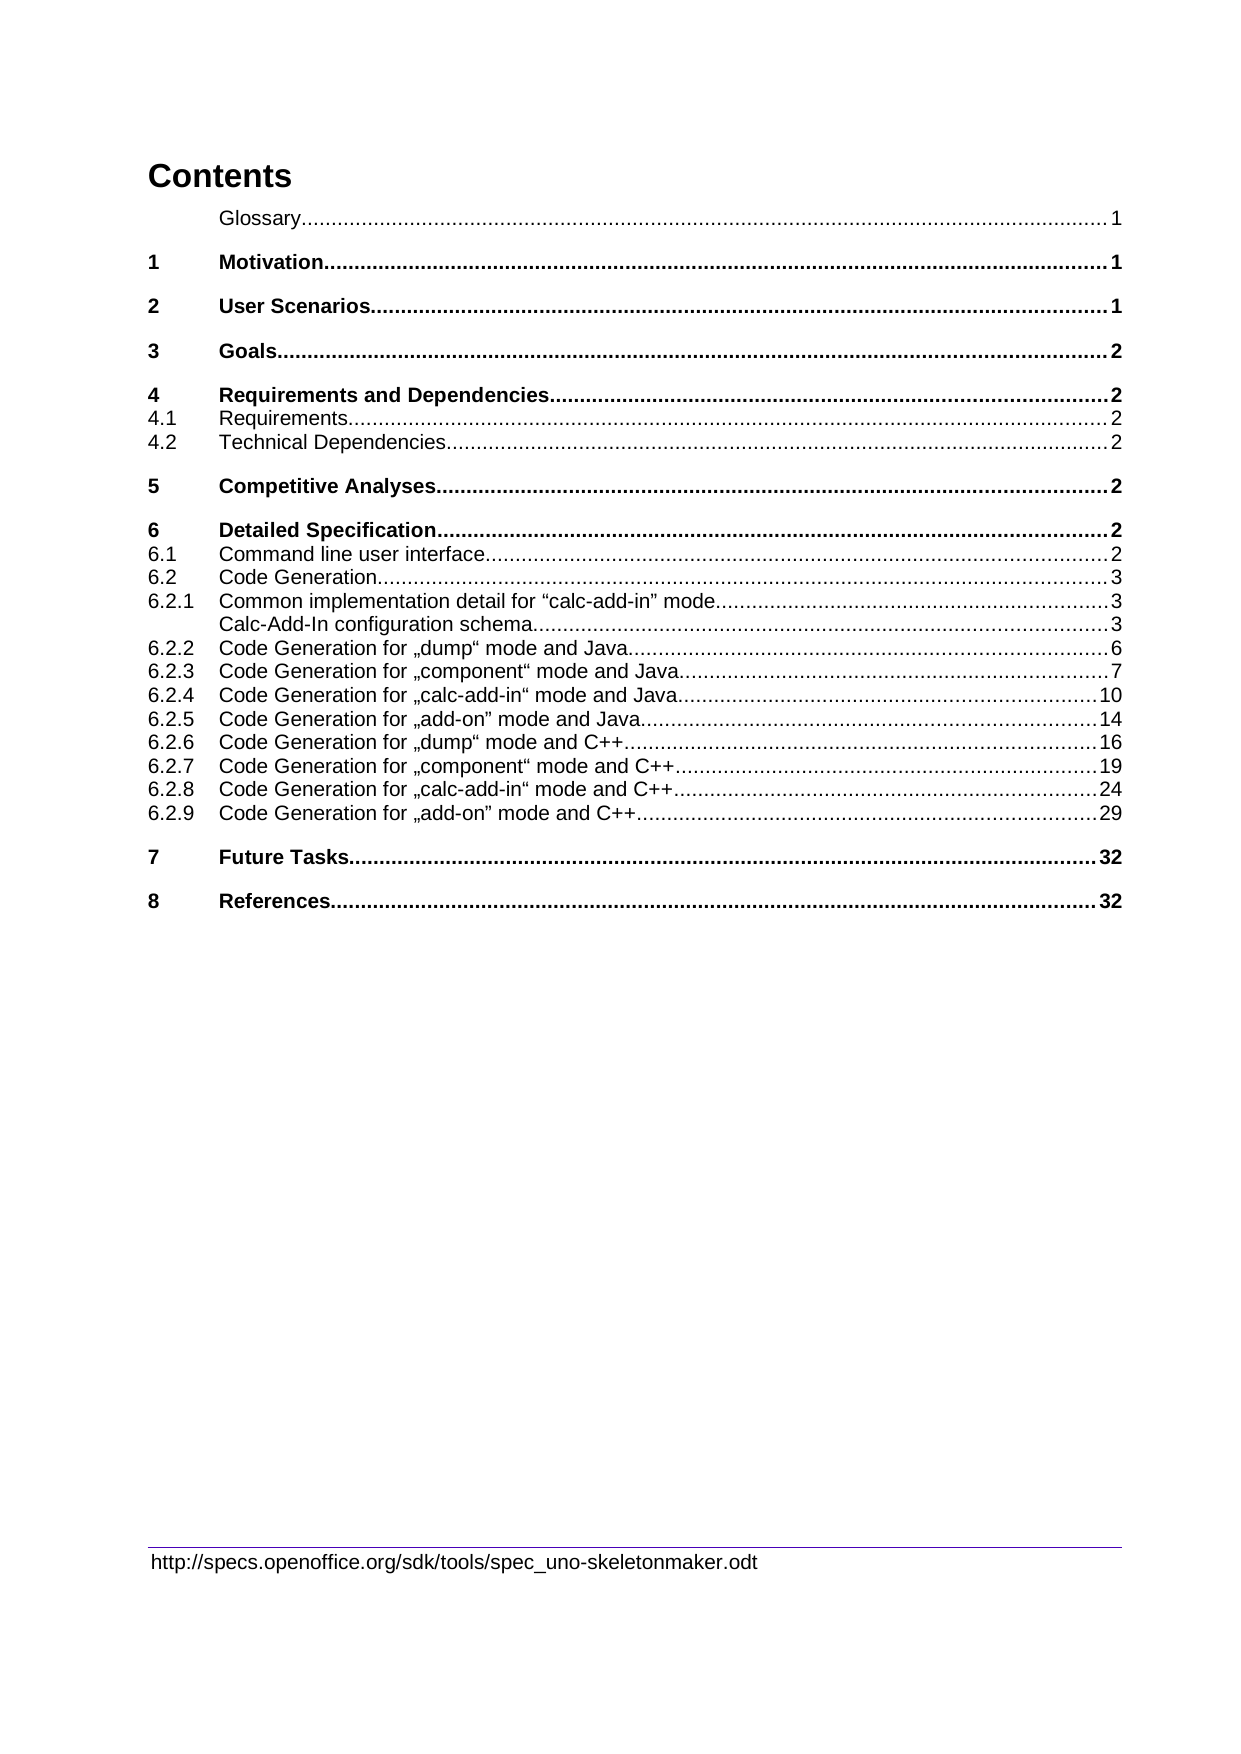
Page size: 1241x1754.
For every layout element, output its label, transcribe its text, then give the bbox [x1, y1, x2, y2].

text 7 Future Tasks 32 [148, 845, 1122, 869]
text 6.2.4 Code Generation for „calc-add-in“ mode and Java 10 [148, 683, 1122, 707]
text 6.2 Code Generation 3 [148, 566, 1122, 589]
text 6.2.6 Code Generation for „dump“ mode and C++ 16 [148, 731, 1122, 754]
text Calc-Add-In configuration schema 3 [148, 613, 1122, 636]
text 6.2.7 Code Generation for „component“ mode and C++ 19 [148, 754, 1122, 778]
text 6.2.3 Code Generation for „component“ mode and Java 7 [148, 660, 1122, 683]
text Glossary 1 [148, 207, 1122, 230]
text 6.2.8 Code Generation for „calc-add-in“ mode and C++ 24 [148, 778, 1122, 801]
text 5 Competitive Analyses 2 [148, 474, 1122, 498]
text 6.2.2 Code Generation for „dump“ mode and Java 6 [148, 636, 1122, 660]
text 6.2.1 Common implementation detail for “calc-add-in” mode 3 [148, 589, 1122, 613]
text 6.2.5 Code Generation for „add-on” mode and Java 14 [148, 707, 1122, 731]
text 2 User Scenarios 1 [148, 295, 1122, 318]
text 6.2.9 Code Generation for „add-on” mode and C++ 29 [148, 801, 1122, 825]
text 4.2 Technical Dependencies 2 [148, 430, 1122, 454]
text 3 Goals 2 [148, 339, 1122, 363]
subtitle Contents [148, 157, 1122, 194]
text 4.1 Requirements 2 [148, 407, 1122, 430]
text 8 References 32 [148, 889, 1122, 913]
text 6 Detailed Specification 2 [148, 519, 1122, 542]
text 4 Requirements and Dependencies 2 [148, 383, 1122, 407]
text 1 Motivation 1 [148, 251, 1122, 274]
text 6.1 Command line user interface 2 [148, 542, 1122, 566]
